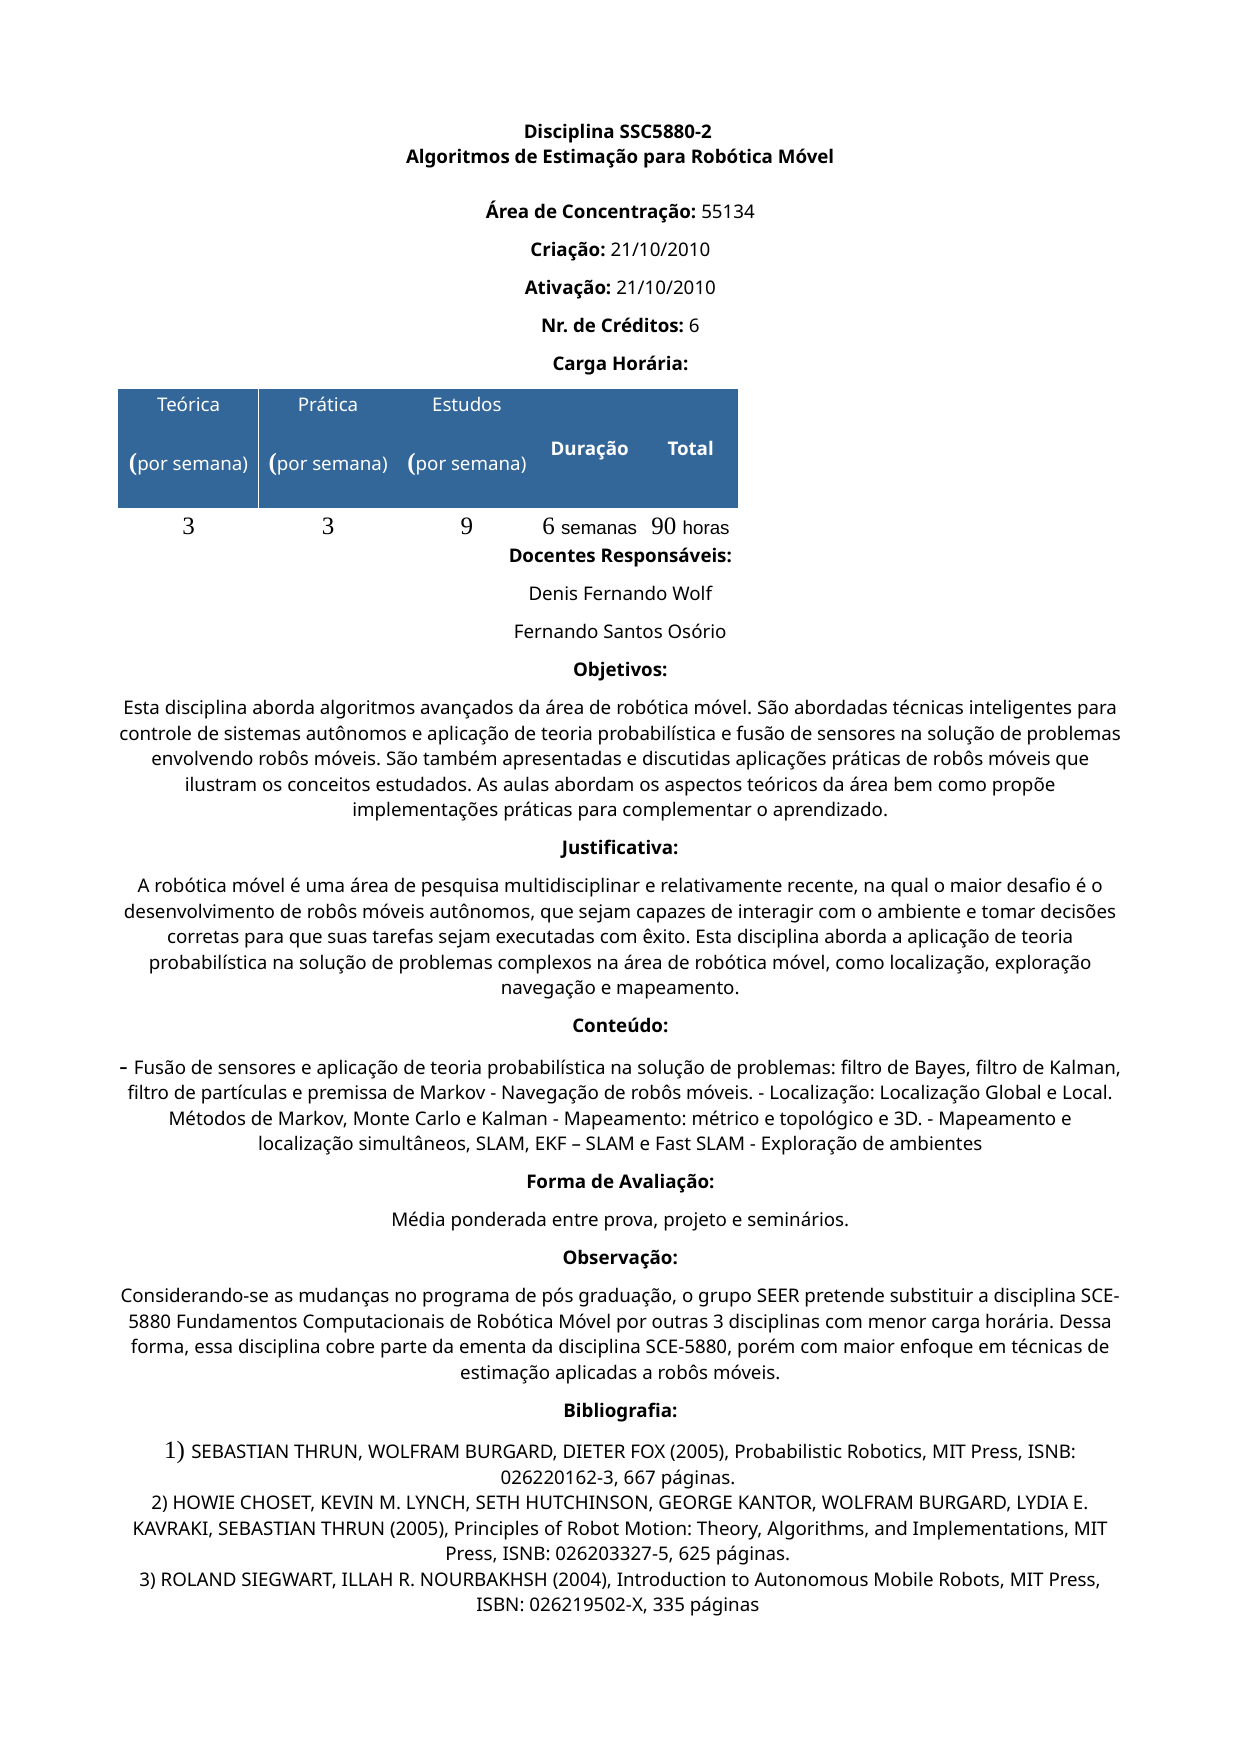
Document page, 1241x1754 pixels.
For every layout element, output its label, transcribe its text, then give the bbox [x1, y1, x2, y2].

text Denis Fernando Wolf [118, 580, 1122, 606]
text Docentes Responsáveis: [118, 542, 1122, 568]
table_header Estudos (por semana) [397, 389, 536, 508]
table_cell 6 semanas [536, 508, 643, 542]
text Nr. de Créditos: 6 [118, 313, 1122, 338]
table_header Total [643, 389, 738, 508]
table_cell 90 horas [643, 508, 738, 542]
table_cell 3 [259, 508, 397, 542]
text Conteúdo: [118, 1013, 1122, 1038]
text Média ponderada entre prova, projeto e seminários. [118, 1207, 1122, 1232]
text Forma de Avaliação: [118, 1168, 1122, 1194]
text Fernando Santos Osório [118, 618, 1122, 644]
table_header Teórica (por semana) [118, 389, 258, 508]
text A robótica móvel é uma área de pesquisa multidisciplinar e relativamente recente, na qual o maior desafio é o desenvolvimento de robôs móveis autônomos, que sejam capazes de interagir com o ambiente e tomar decisões corretas para que suas tarefas sejam executadas com êxito. Esta disciplina aborda a aplicação de teoria probabilística na solução de problemas complexos na área de robótica móvel, como localização, exploração navegação e mapeamento. [118, 873, 1122, 1000]
text - Fusão de sensores e aplicação de teoria probabilística na solução de problemas: filtro de Bayes, filtro de Kalman, filtro de partículas e premissa de Markov - Navegação de robôs móveis. - Localização: Localização Global e Local. Métodos de Markov, Monte Carlo e Kalman - Mapeamento: métrico e topológico e 3D. - Mapeamento e localização simultâneos, SLAM, EKF – SLAM e Fast SLAM - Exploração de ambientes [118, 1051, 1122, 1156]
text Área de Concentração: 55134 [118, 199, 1122, 224]
text Criação: 21/10/2010 [118, 237, 1122, 262]
text Bibliografia: [118, 1397, 1122, 1423]
text 1) SEBASTIAN THRUN, WOLFRAM BURGARD, DIETER FOX (2005), Probabilistic Robotics, MIT Press, ISNB: 026220162-3, 667 páginas. 2) HOWIE CHOSET, KEVIN M. LYNCH, SETH HUTCHINSON, GEORGE KANTOR, WOLFRAM BURGARD, LYDIA E. KAVRAKI, SEBASTIAN THRUN (2005), Principles of Robot Motion: Theory, Algorithms, and Implementations, MIT Press, ISNB: 026203327-5, 625 páginas. 3) ROLAND SIEGWART, ILLAH R. NOURBAKHSH (2004), Introduction to Autonomous Mobile Robots, MIT Press, ISBN: 026219502-X, 335 páginas [118, 1435, 1122, 1617]
text Ativação: 21/10/2010 [118, 275, 1122, 300]
table_cell 9 [397, 508, 536, 542]
text Considerando-se as mudanças no programa de pós graduação, o grupo SEER pretende substituir a disciplina SCE-5880 Fundamentos Computacionais de Robótica Móvel por outras 3 disciplinas com menor carga horária. Dessa forma, essa disciplina cobre parte da ementa da disciplina SCE-5880, porém com maior enfoque em técnicas de estimação aplicadas a robôs móveis. [118, 1283, 1122, 1385]
text Objetivos: [118, 656, 1122, 682]
text Observação: [118, 1244, 1122, 1270]
table_cell 3 [118, 508, 258, 542]
text Carga Horária: [118, 351, 1122, 376]
text Justificativa: [118, 834, 1122, 860]
text Esta disciplina aborda algoritmos avançados da área de robótica móvel. São abordadas técnicas inteligentes para controle de sistemas autônomos e aplicação de teoria probabilística e fusão de sensores na solução de problemas envolvendo robôs móveis. São também apresentadas e discutidas aplicações práticas de robôs móveis que ilustram os conceitos estudados. As aulas abordam os aspectos teóricos da área bem como propõe implementações práticas para complementar o aprendizado. [118, 694, 1122, 822]
table_header Duração [536, 389, 643, 508]
text Disciplina SSC5880-2 Algoritmos de Estimação para Robótica Móvel [118, 118, 1122, 169]
table_header Prática (por semana) [259, 389, 397, 508]
